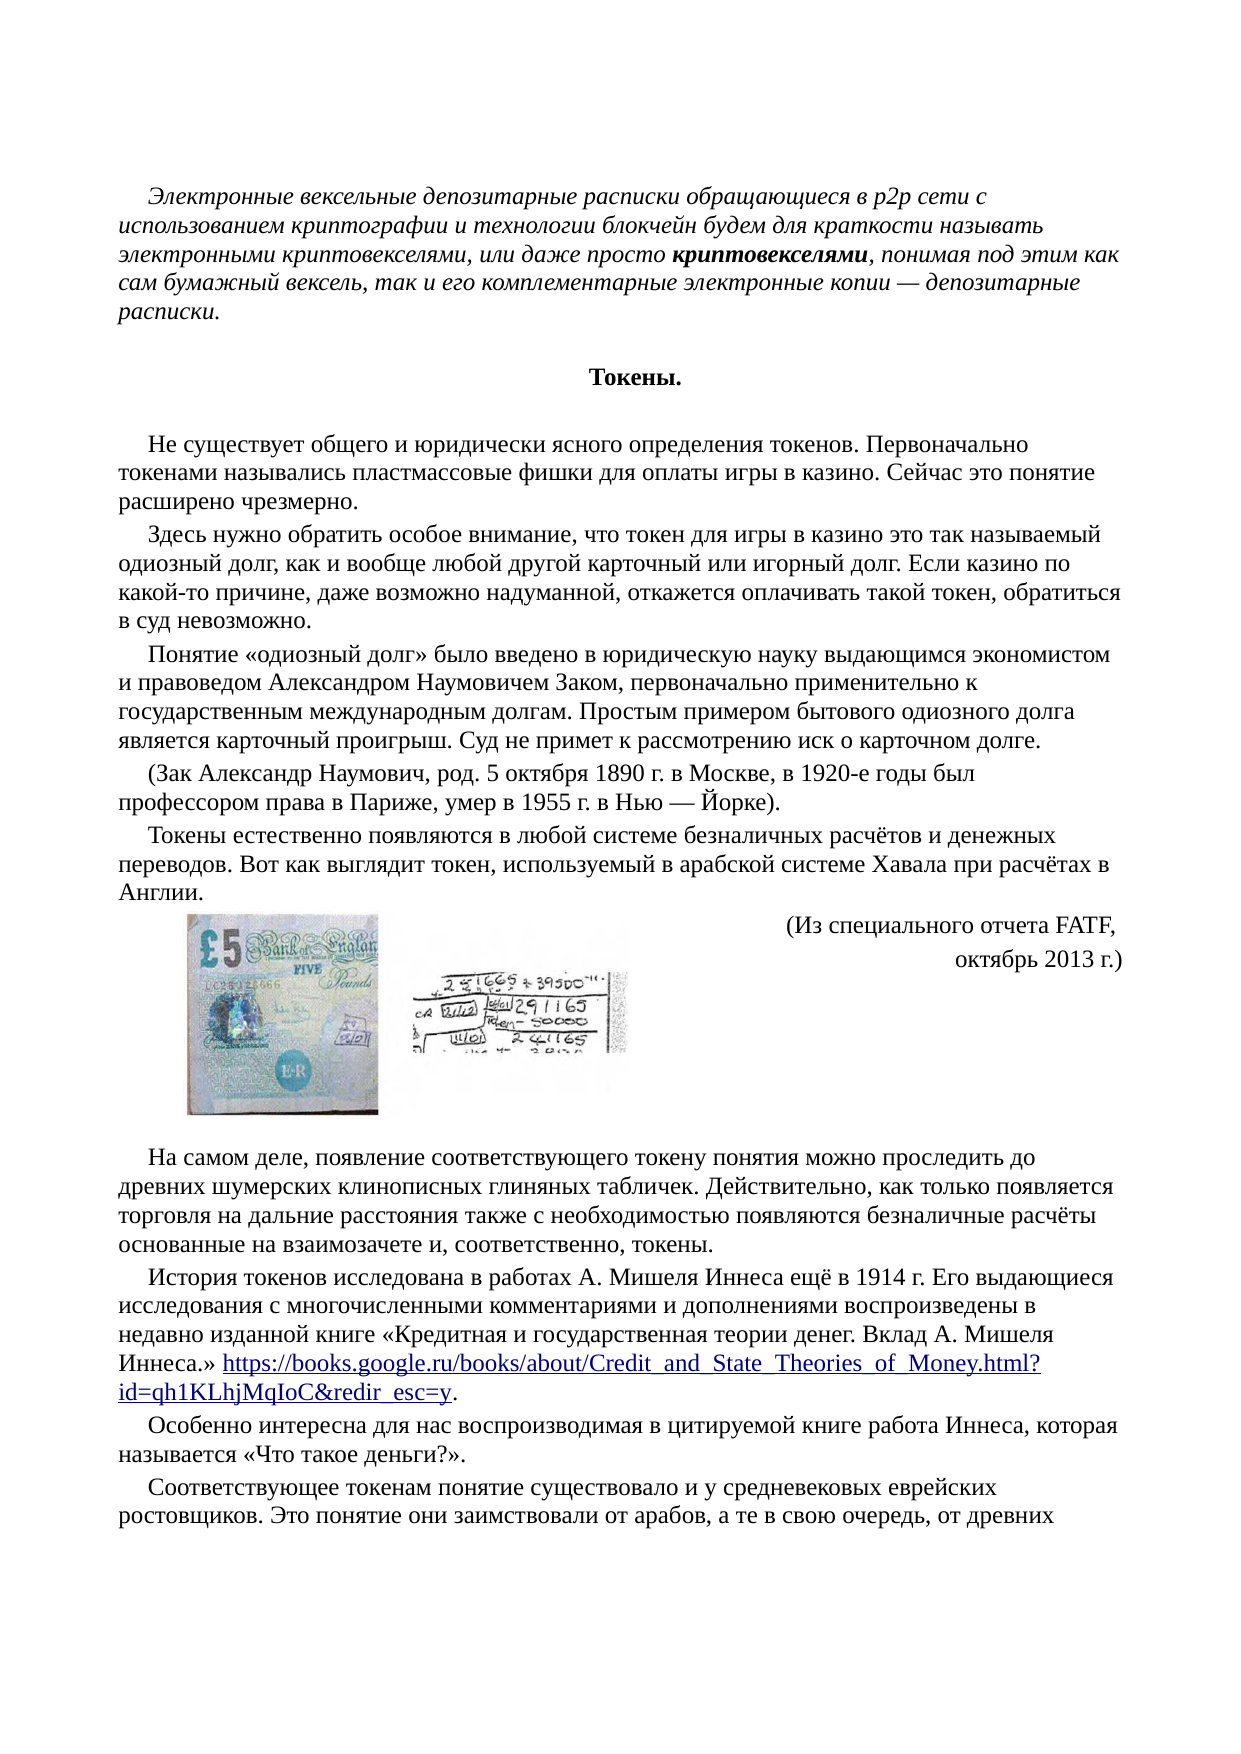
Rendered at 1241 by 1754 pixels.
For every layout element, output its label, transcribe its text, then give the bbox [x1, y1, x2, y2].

text История токенов исследована в работах А. Мишеля Иннеса ещё в 1914 г. Его выдающиеся исследования с многочисленными комментариями и дополнениями воспроизведены в недавно изданной книге «Кредитная и государственная теории денег. Вклад А. Мишеля Иннеса.» https://books.google.ru/books/about/Credit_and_State_Theories_of_Money.html?id=qh1KLhjMqIoC&redir_esc=y. [118, 1262, 1122, 1410]
text Соответствующее токенам понятие существовало и у средневековых еврейских ростовщиков. Это понятие они заимствовали от арабов, а те в свою очередь, от древних [118, 1472, 1122, 1534]
text Токены естественно появляются в любой системе безналичных расчётов и денежных переводов. Вот как выглядит токен, используемый в арабской системе Хавала при расчётах в Англии. [118, 820, 1122, 911]
text Не существует общего и юридически ясного определения токенов. Первоначально токенами назывались пластмассовые фишки для оплаты игры в казино. Сейчас это понятие расширено чрезмерно. [118, 429, 1122, 519]
text Здесь нужно обратить особое внимание, что токен для игры в казино это так называемый одиозный долг, как и вообще любой другой карточный или игорный долг. Если казино по какой-то причине, даже возможно надуманной, откажется оплачивать такой токен, обратиться в суд невозможно. [118, 519, 1122, 639]
text [118, 911, 183, 944]
text (Из специального отчета FATF, [629, 911, 1122, 944]
text Понятие «одиозный долг» было введено в юридическую науку выдающимся экономистом и правоведом Александром Наумовичем Заком, первоначально применительно к государственным международным долгам. Простым примером бытового одиозного долга является карточный проигрыш. Суд не примет к рассмотрению иск о карточном долге. [118, 639, 1122, 758]
text На самом деле, появление соответствующего токену понятия можно проследить до древних шумерских клинописных глиняных табличек. Действительно, как только появляется торговля на дальние расстояния также с необходимостью появляются безналичные расчёты основанные на взаимозачете и, соответственно, токены. [118, 1142, 1122, 1262]
picture [183, 911, 629, 1119]
text [118, 944, 183, 977]
text (Зак Александр Наумович, род. 5 октября 1890 г. в Москве, в 1920-е годы был профессором права в Париже, умер в 1955 г. в Нью — Йорке). [118, 758, 1122, 820]
text октябрь 2013 г.) [629, 944, 1122, 977]
text Особенно интересна для нас воспроизводимая в цитируемой книге работа Иннеса, которая называется «Что такое деньги?». [118, 1410, 1122, 1472]
text Электронные вексельные депозитарные расписки обращающиеся в p2p сети с использованием криптографии и технологии блокчейн будем для краткости называть электронными криптовекселями, или даже просто криптовекселями, понимая под этим как сам бумажный вексель, так и его комплементарные электронные копии — депозитарные расписки. [118, 181, 1122, 329]
text Токены. [118, 362, 1122, 396]
